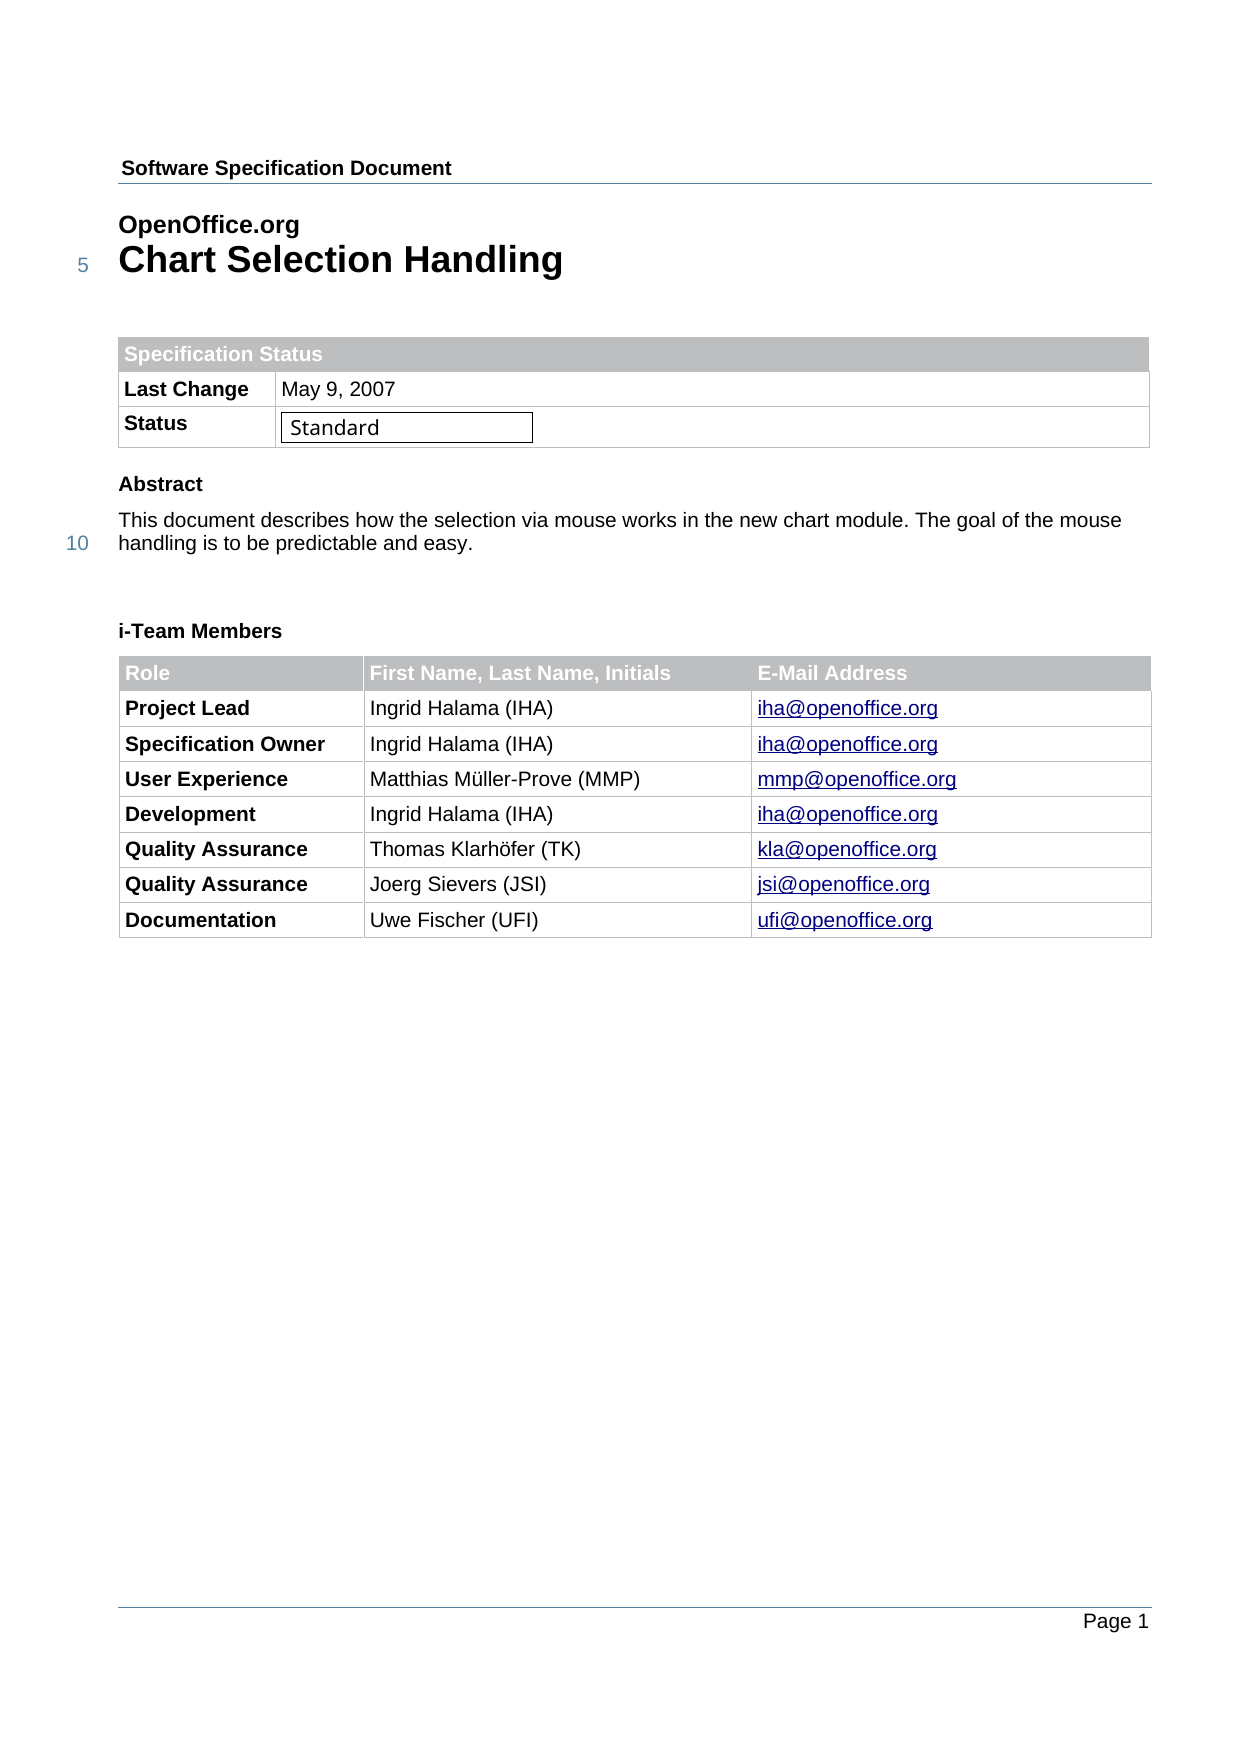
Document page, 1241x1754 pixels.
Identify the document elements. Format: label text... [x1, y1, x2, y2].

table_cell jsi@openoffice.org [752, 868, 1151, 902]
table_cell Status [119, 407, 275, 447]
table_cell Quality Assurance [120, 868, 363, 902]
table_cell Development [120, 797, 363, 832]
table_cell Joerg Sievers (JSI) [365, 868, 751, 902]
table_cell Documentation [120, 903, 363, 937]
text OpenOffice.org [118, 211, 1152, 239]
table_cell Ingrid Halama (IHA) [365, 727, 751, 761]
table_header E-Mail Address [751, 656, 1151, 691]
table_cell Ingrid Halama (IHA) [365, 797, 751, 832]
table_cell Thomas Klarhöfer (TK) [365, 833, 751, 867]
table_cell kla@openoffice.org [752, 833, 1151, 867]
table_cell iha@openoffice.org [752, 727, 1151, 761]
table_cell Last Change [119, 372, 275, 406]
subtitle i-Team Members [118, 620, 1152, 643]
table_cell Matthias Müller-Prove (MMP) [365, 762, 751, 796]
table_cell ufi@openoffice.org [752, 903, 1151, 937]
text Chart Selection Handling [118, 239, 1152, 281]
table_cell Ingrid Halama (IHA) [365, 691, 751, 726]
table_cell May 9, 2007 [276, 372, 1149, 406]
table_cell User Experience [120, 762, 363, 796]
table_cell Quality Assurance [120, 833, 363, 867]
table_cell mmp@openoffice.org [752, 762, 1151, 796]
table_cell Uwe Fischer (UFI) [365, 903, 751, 937]
table_cell iha@openoffice.org [752, 797, 1151, 832]
table_cell iha@openoffice.org [752, 691, 1151, 726]
table_header Specification Status [118, 337, 1149, 371]
table_header Role [119, 656, 363, 691]
table_cell Specification Owner [120, 727, 363, 761]
table_cell PRELIMINARY status is the initial conception of a specification. STANDARD A specification with status Standard is considered to be stable and has the approval of the i-Team. OBSOLETE An Obsolete specification is a specification that has been identified unnecessary. For example due to; technology changes or changes in other standards or specifications. [276, 407, 1149, 447]
text This document describes how the selection via mouse works in the new chart module. The goal of the mouse handling is to be predictable and easy. [118, 508, 1152, 555]
subtitle Abstract [118, 472, 1152, 496]
table_cell Project Lead [120, 691, 363, 726]
text Software Specification Document [118, 154, 1152, 183]
table_header First Name, Last Name, Initials [364, 656, 751, 691]
